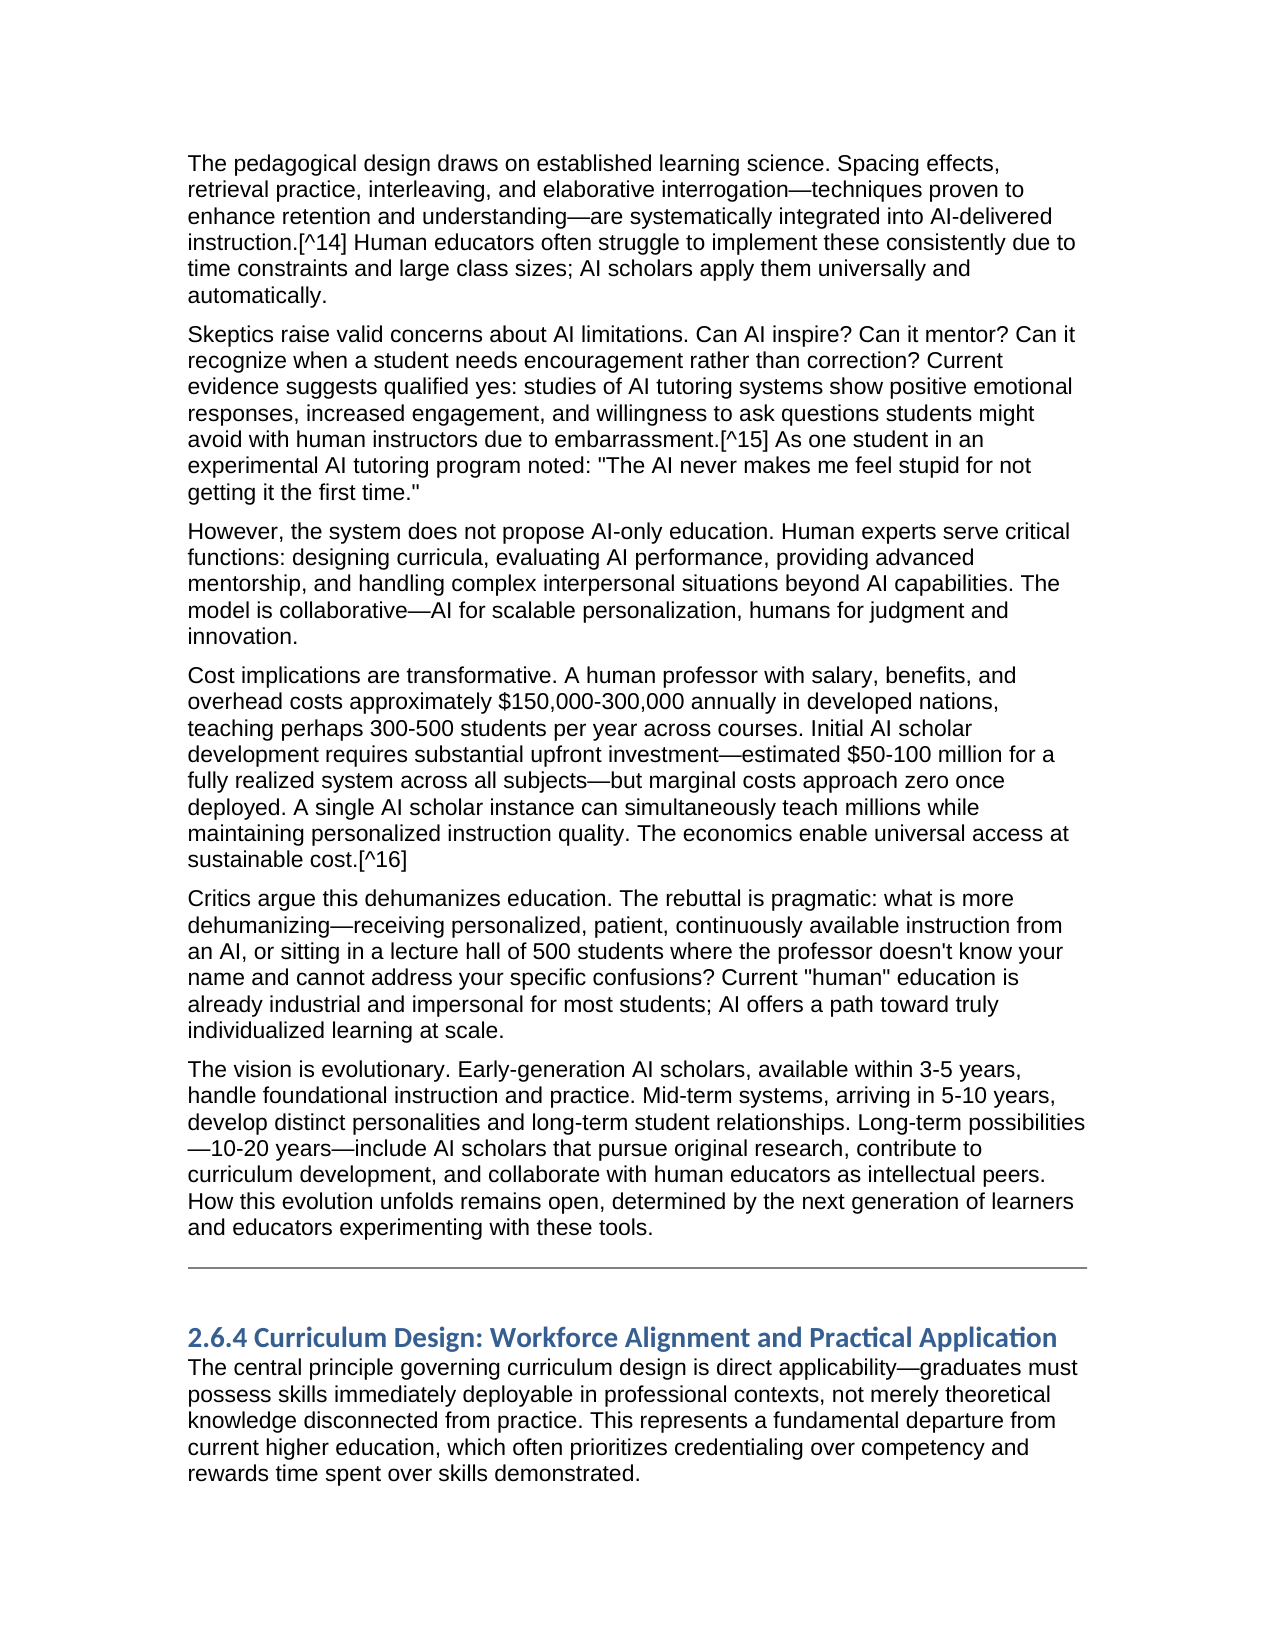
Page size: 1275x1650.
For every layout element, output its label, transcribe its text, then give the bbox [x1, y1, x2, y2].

text However, the system does not propose AI-only education. Human experts serve critical functions: designing curricula, evaluating AI performance, providing advanced mentorship, and handling complex interpersonal situations beyond AI capabilities. The model is collaborative—AI for scalable personalization, humans for judgment and innovation. [187, 518, 1087, 649]
text Critics argue this dehumanizes education. The rebuttal is pragmatic: what is more dehumanizing—receiving personalized, patient, continuously available instruction from an AI, or sitting in a lecture hall of 500 students where the professor doesn't know your name and cannot address your specific confusions? Current "human" education is already industrial and impersonal for most students; AI offers a path toward truly individualized learning at scale. [187, 885, 1087, 1043]
text The pedagogical design draws on established learning science. Spacing effects, retrieval practice, interleaving, and elaborative interrogation—techniques proven to enhance retention and understanding—are systematically integrated into AI-delivered instruction.[^14] Human educators often struggle to implement these consistently due to time constraints and large class sizes; AI scholars apply them universally and automatically. [187, 150, 1087, 308]
subtitle 2.6.4 Curriculum Design: Workforce Alignment and Practical Application [187, 1319, 1087, 1354]
text The central principle governing curriculum design is direct applicability—graduates must possess skills immediately deployable in professional contexts, not merely theoretical knowledge disconnected from practice. This represents a fundamental departure from current higher education, which often prioritizes credentialing over competency and rewards time spent over skills demonstrated. [187, 1354, 1087, 1486]
text The vision is evolutionary. Early-generation AI scholars, available within 3-5 years, handle foundational instruction and practice. Mid-term systems, arriving in 5-10 years, develop distinct personalities and long-term student relationships. Long-term possibilities—10-20 years—include AI scholars that pursue original research, contribute to curriculum development, and collaborate with human educators as intellectual peers. How this evolution unfolds remains open, determined by the next generation of learners and educators experimenting with these tools. [187, 1056, 1087, 1240]
text Cost implications are transformative. A human professor with salary, benefits, and overhead costs approximately $150,000-300,000 annually in developed nations, teaching perhaps 300-500 students per year across courses. Initial AI scholar development requires substantial upfront investment—estimated $50-100 million for a fully realized system across all subjects—but marginal costs approach zero once deployed. A single AI scholar instance can simultaneously teach millions while maintaining personalized instruction quality. The economics enable universal access at sustainable cost.[^16] [187, 662, 1087, 873]
text Skeptics raise valid concerns about AI limitations. Can AI inspire? Can it mentor? Can it recognize when a student needs encouragement rather than correction? Current evidence suggests qualified yes: studies of AI tutoring systems show positive emotional responses, increased engagement, and willingness to ask questions students might avoid with human instructors due to embarrassment.[^15] As one student in an experimental AI tutoring program noted: "The AI never makes me feel stupid for not getting it the first time." [187, 321, 1087, 505]
